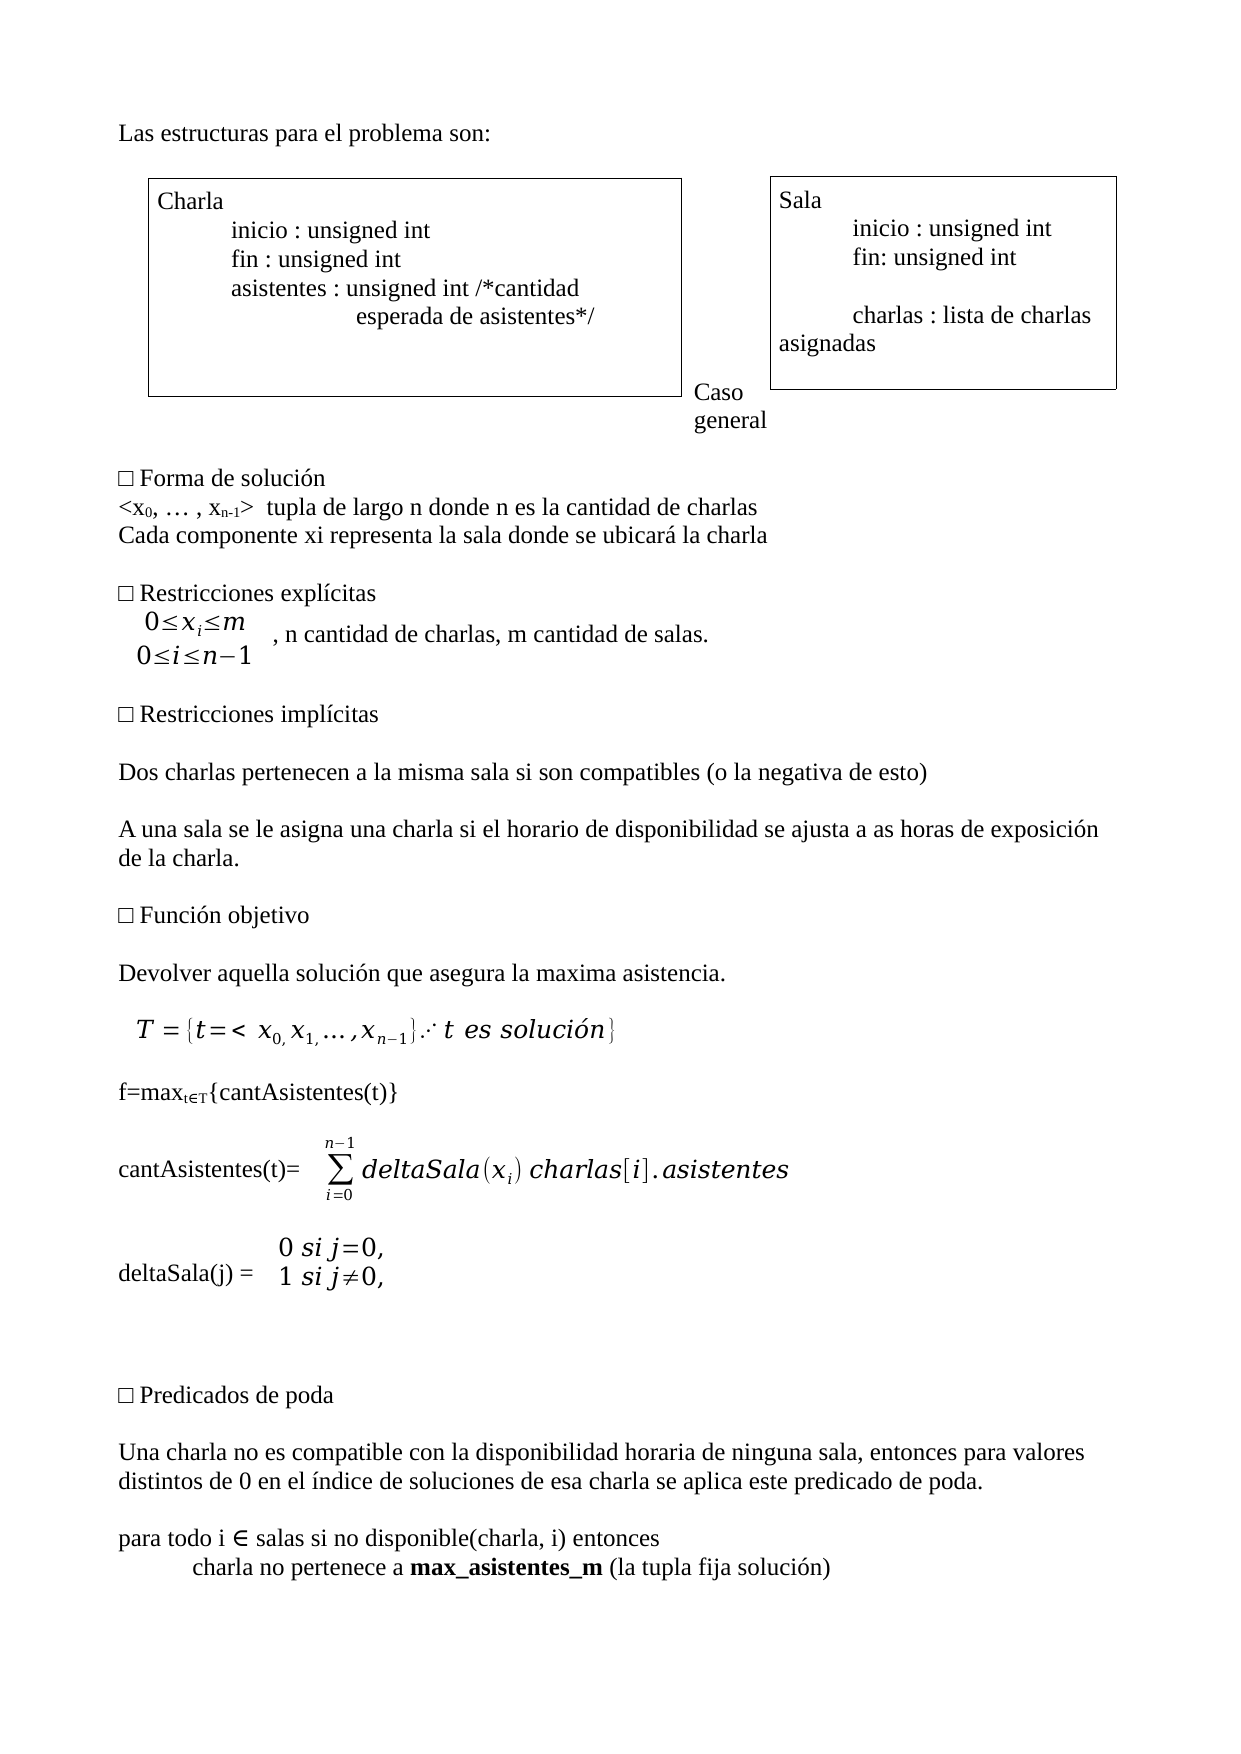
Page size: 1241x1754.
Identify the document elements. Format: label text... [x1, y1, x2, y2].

text fin: unsigned int [779, 242, 1107, 271]
text □ Restricciones implícitas [118, 699, 1122, 728]
text para todo i ∈ salas si no disponible(charla, i) entonces [118, 1523, 1122, 1552]
text Devolver aquella solución que asegura la maxima asistencia. [118, 958, 1122, 987]
text charla no pertenece a max_asistentes_m (la tupla fija solución) [118, 1552, 1122, 1581]
text inicio : unsigned int [157, 215, 673, 244]
text A una sala se le asigna una charla si el horario de disponibilidad se ajusta a as horas de exposición de la charla. [118, 814, 1122, 872]
text □ Predicados de poda [118, 1380, 1122, 1408]
text fin : unsigned int [157, 244, 673, 273]
text charlas : lista de charlas asignadas [779, 300, 1107, 357]
text deltaSala(j) = [118, 1233, 1122, 1322]
text Una charla no es compatible con la disponibilidad horaria de ninguna sala, entonces para valores distintos de 0 en el índice de soluciones de esa charla se aplica este predicado de poda. [118, 1437, 1122, 1495]
text □ Forma de solución [118, 463, 1122, 492]
text cantAsistentes(t)= [118, 1135, 1122, 1204]
text , n cantidad de charlas, m cantidad de salas. [118, 607, 1122, 670]
text inicio : unsigned int [779, 213, 1107, 242]
text □ Restricciones explícitas [118, 578, 1122, 607]
text asistentes : unsigned int /*cantidad esperada de asistentes*/ [157, 273, 673, 330]
text Caso general [118, 377, 1122, 434]
text <x0, … , xn-1> tupla de largo n donde n es la cantidad de charlas [118, 492, 1122, 521]
text Cada componente xi representa la sala donde se ubicará la charla [118, 521, 1122, 549]
text f=maxt∈T{cantAsistentes(t)} [118, 1077, 1122, 1106]
text Sala [779, 185, 1107, 213]
text □ Función objetivo [118, 900, 1122, 929]
text Dos charlas pertenecen a la misma sala si son compatibles (o la negativa de esto) [118, 757, 1122, 785]
text Charla [157, 186, 673, 215]
text Las estructuras para el problema son: [118, 118, 1122, 147]
